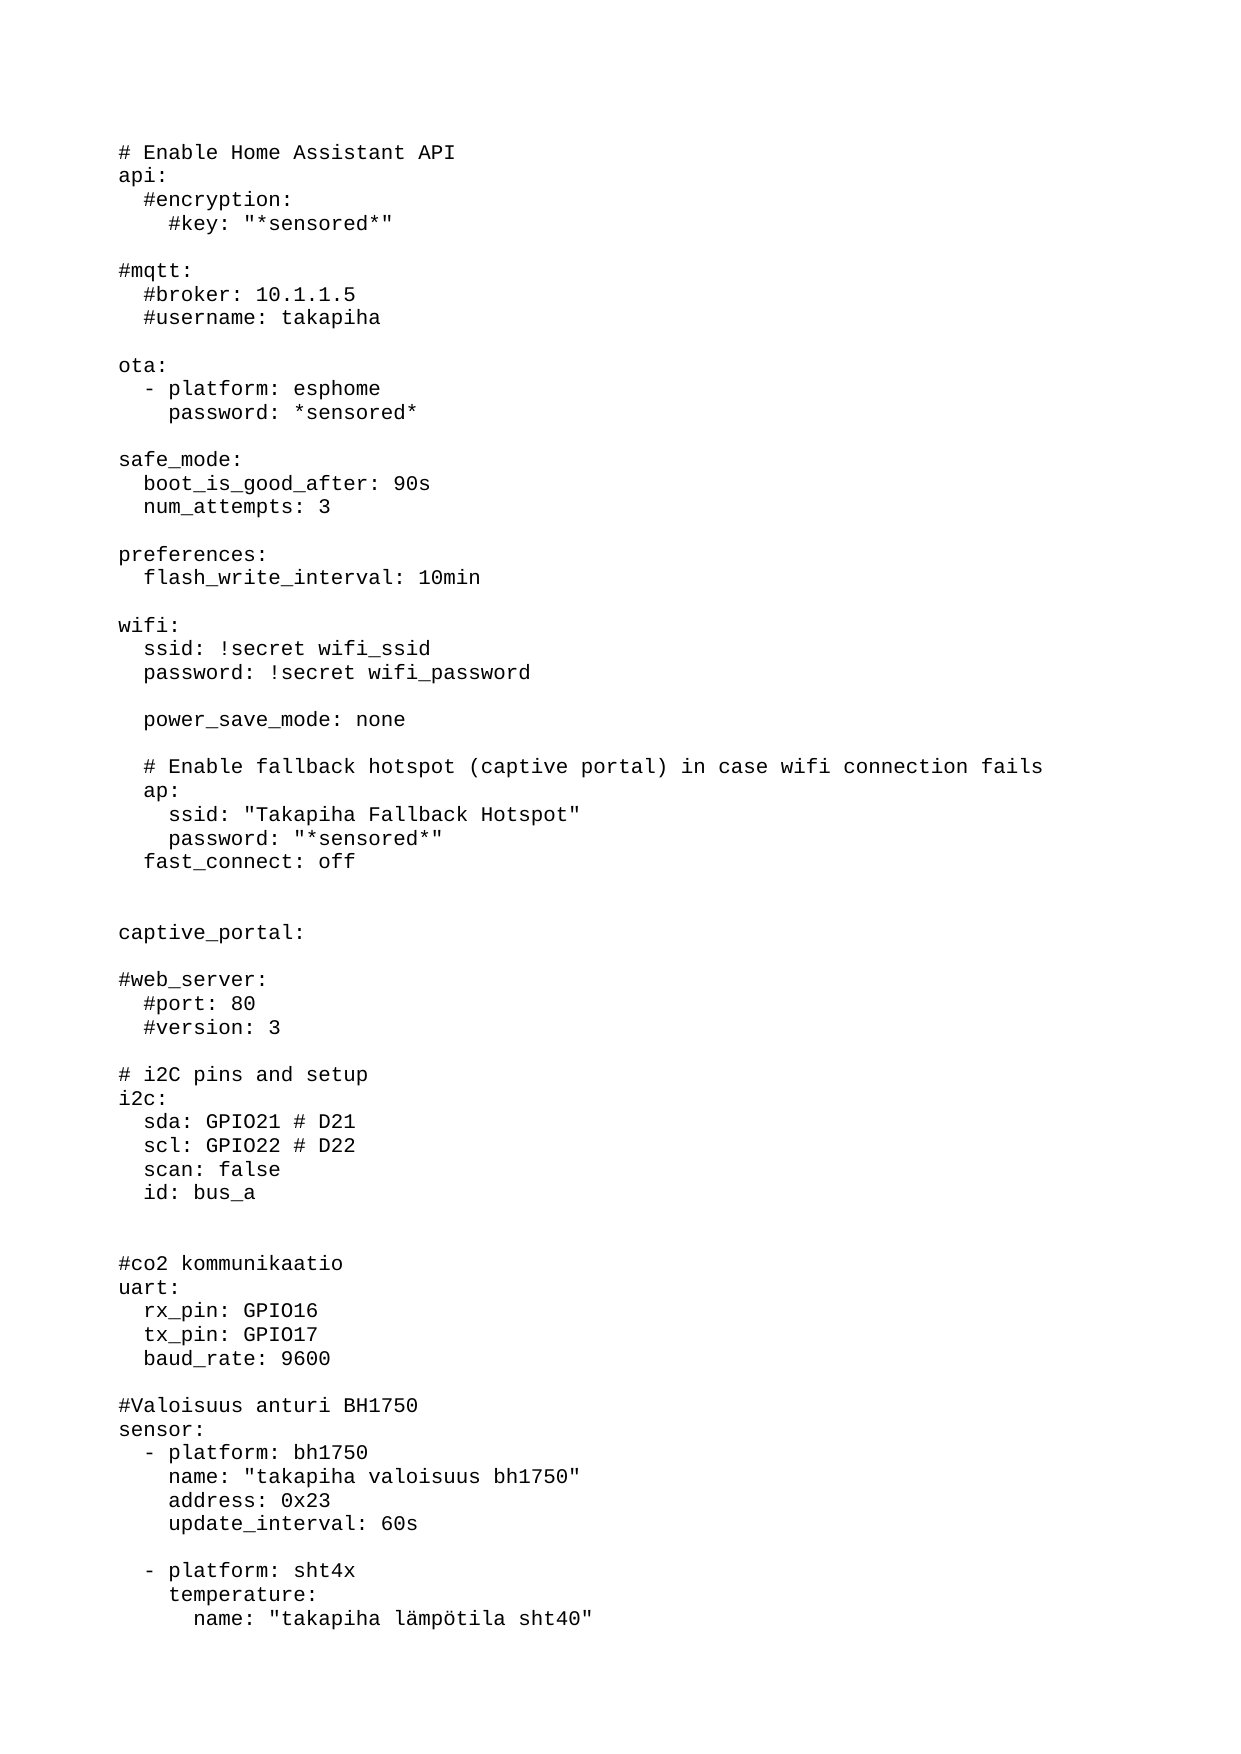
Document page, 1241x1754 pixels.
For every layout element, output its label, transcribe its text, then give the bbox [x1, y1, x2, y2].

text name: "takapiha valoisuus bh1750" [118, 1466, 1122, 1489]
text password: !secret wifi_password [118, 662, 1122, 686]
text temperature: [118, 1584, 1122, 1608]
text #encryption: [118, 189, 1122, 213]
text uart: [118, 1277, 1122, 1300]
text sda: GPIO21 # D21 [118, 1111, 1122, 1135]
text scl: GPIO22 # D22 [118, 1135, 1122, 1158]
text boot_is_good_after: 90s [118, 473, 1122, 496]
text # Enable Home Assistant API [118, 142, 1122, 165]
text ap: [118, 780, 1122, 804]
text ota: [118, 354, 1122, 378]
text ssid: !secret wifi_ssid [118, 638, 1122, 662]
text # i2C pins and setup [118, 1064, 1122, 1088]
text wifi: [118, 615, 1122, 638]
text name: "takapiha lämpötila sht40" [118, 1608, 1122, 1631]
text - platform: bh1750 [118, 1442, 1122, 1466]
text password: *sensored* [118, 402, 1122, 426]
text #version: 3 [118, 1017, 1122, 1040]
text #key: "*sensored*" [118, 213, 1122, 236]
text - platform: sht4x [118, 1561, 1122, 1584]
text #username: takapiha [118, 307, 1122, 331]
text scan: false [118, 1158, 1122, 1182]
text captive_portal: [118, 922, 1122, 946]
text rx_pin: GPIO16 [118, 1300, 1122, 1324]
text ssid: "Takapiha Fallback Hotspot" [118, 804, 1122, 827]
text api: [118, 165, 1122, 189]
text update_interval: 60s [118, 1513, 1122, 1537]
text password: "*sensored*" [118, 827, 1122, 851]
text tx_pin: GPIO17 [118, 1324, 1122, 1348]
text num_attempts: 3 [118, 496, 1122, 520]
text i2c: [118, 1088, 1122, 1111]
text #port: 80 [118, 993, 1122, 1017]
text #broker: 10.1.1.5 [118, 284, 1122, 307]
text # Enable fallback hotspot (captive portal) in case wifi connection fails [118, 757, 1122, 780]
text preferences: [118, 544, 1122, 567]
text baud_rate: 9600 [118, 1348, 1122, 1371]
text #Valoisuus anturi BH1750 [118, 1395, 1122, 1419]
text sensor: [118, 1419, 1122, 1442]
text fast_connect: off [118, 851, 1122, 875]
text #web_server: [118, 969, 1122, 993]
text power_save_mode: none [118, 709, 1122, 733]
text - platform: esphome [118, 378, 1122, 402]
text id: bus_a [118, 1182, 1122, 1206]
text flash_write_interval: 10min [118, 567, 1122, 591]
text #co2 kommunikaatio [118, 1253, 1122, 1277]
text safe_mode: [118, 449, 1122, 473]
text #mqtt: [118, 260, 1122, 284]
text address: 0x23 [118, 1489, 1122, 1513]
